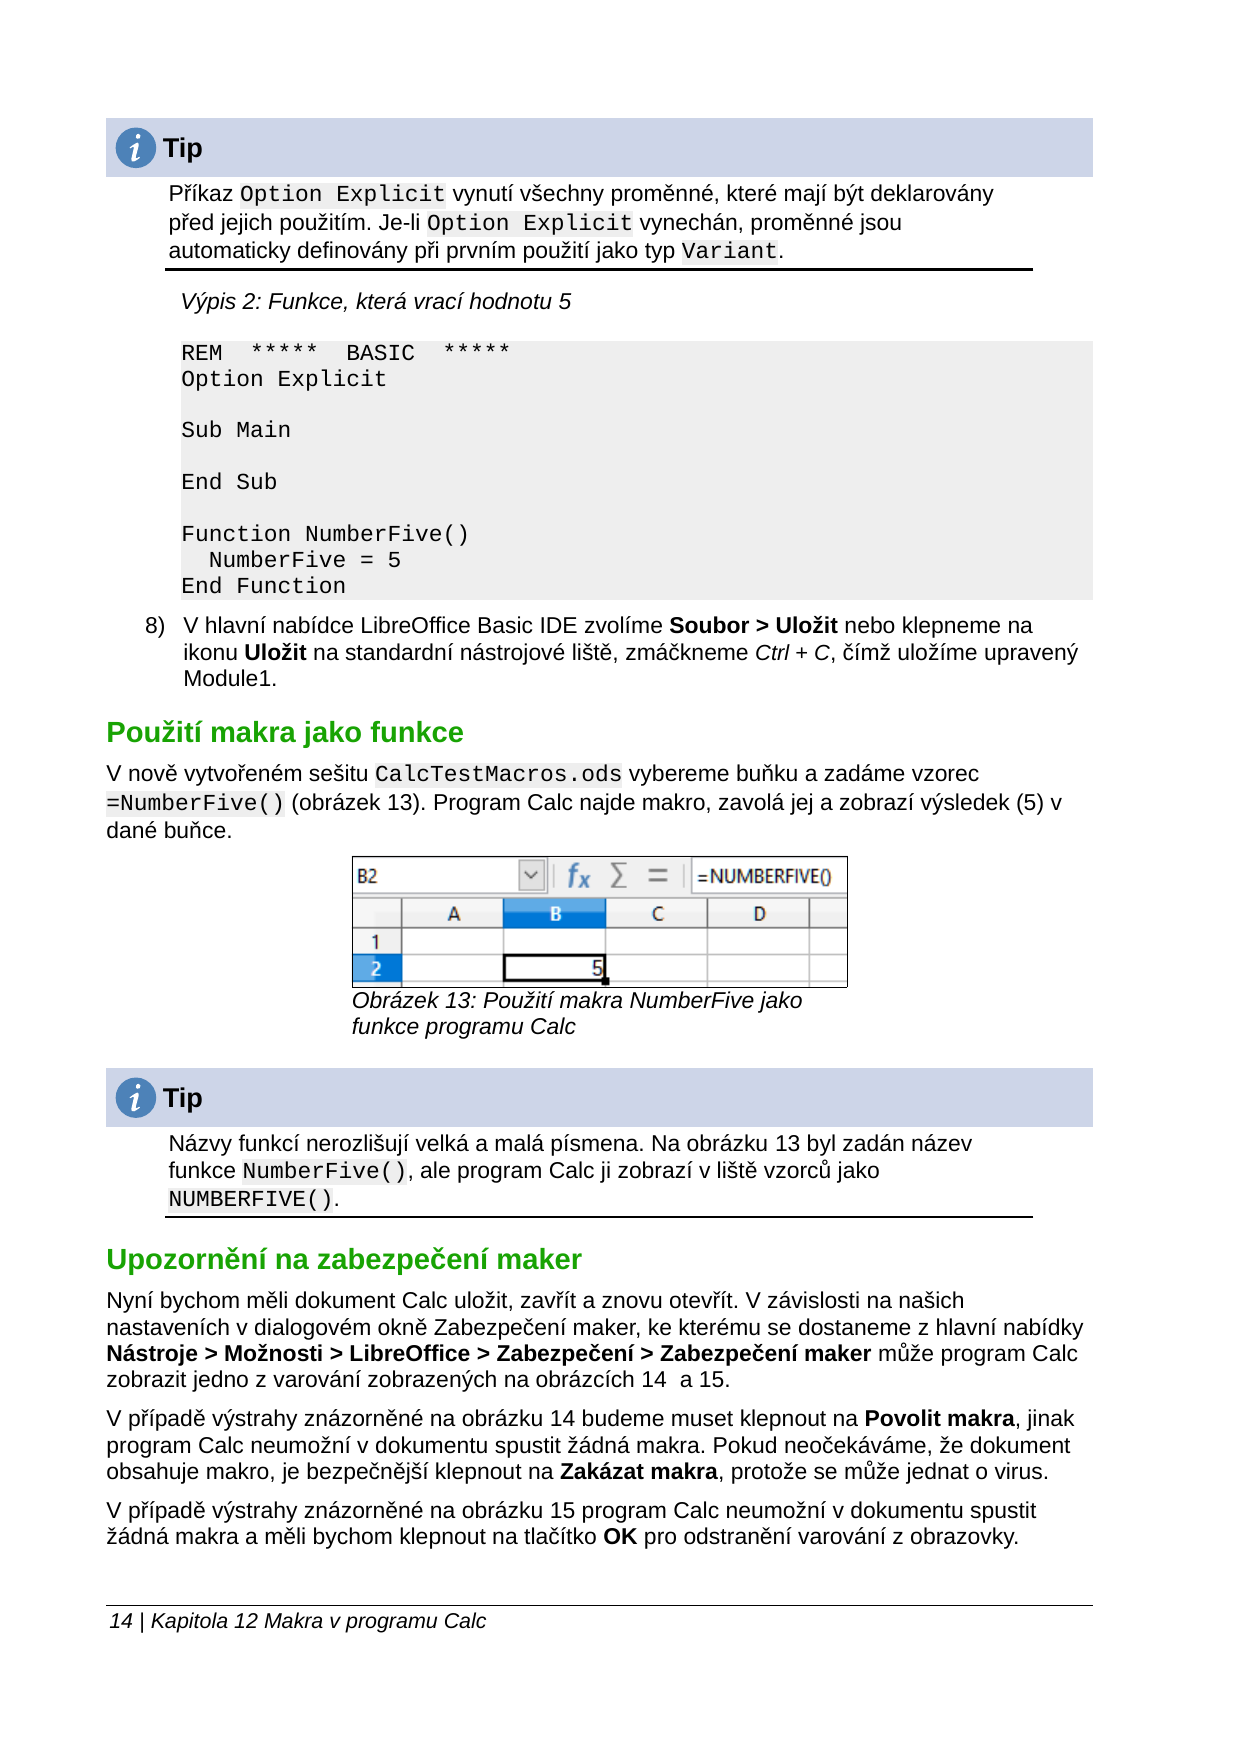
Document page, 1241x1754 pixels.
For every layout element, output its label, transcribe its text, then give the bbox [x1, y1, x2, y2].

text Obrázek 13: Použití makra NumberFive jako funkce programu Calc [352, 988, 847, 1039]
text Příkaz Option Explicit vynutí všechny proměnné, které mají být deklarovány před jejich použitím. Je-li Option Explicit vynechán, proměnné jsou automaticky definovány při prvním použití jako typ Variant. [165, 177, 1033, 268]
text Nyní bychom měli dokument Calc uložit, zavřít a znovu otevřít. V závislosti na našich nastaveních v dialogovém okně Zabezpečení maker, ke kterému se dostaneme z hlavní nabídky Nástroje > Možnosti > LibreOffice > Zabezpečení > Zabezpečení maker může program Calc zobrazit jedno z varování zobrazených na obrázcích 14 a 15. [106, 1287, 1093, 1393]
text Názvy funkcí nerozlišují velká a malá písmena. Na obrázku 13 byl zadán název funkce NumberFive(), ale program Calc ji zobrazí v liště vzorců jako NUMBERFIVE(). [165, 1127, 1033, 1216]
text V případě výstrahy znázorněné na obrázku 15 program Calc neumožní v dokumentu spustit žádná makra a měli bychom klepnout na tlačítko OK pro odstranění varování z obrazovky. [106, 1497, 1093, 1549]
text V případě výstrahy znázorněné na obrázku 14 budeme muset klepnout na Povolit makra, jinak program Calc neumožní v dokumentu spustit žádná makra. Pokud neočekáváme, že dokument obsahuje makro, je bezpečnější klepnout na Zakázat makra, protože se může jednat o virus. [106, 1405, 1093, 1484]
text V nově vytvořeném sešitu CalcTestMacros.ods vybereme buňku a zadáme vzorec =NumberFive() (obrázek 13). Program Calc najde makro, zavolá jej a zobrazí výsledek (5) v dané buňce. [106, 760, 1093, 843]
text REM ***** BASIC ***** Option Explicit Sub Main End Sub Function NumberFive() NumberFive = 5 End Function [181, 341, 1093, 600]
subtitle Použití makra jako funkce [106, 715, 1093, 748]
subtitle Tip [106, 1068, 1093, 1127]
subtitle Upozornění na zabezpečení maker [106, 1242, 1093, 1276]
list V hlavní nabídce LibreOffice Basic IDE zvolíme Soubor > Uložit nebo klepneme na ikonu Uložit na standardní nástrojové liště, zmáčkneme Ctrl + C, čímž uložíme upravený Module1. [165, 612, 1093, 691]
text Výpis 2: Funkce, která vrací hodnotu 5 [180, 288, 1093, 314]
picture [353, 857, 847, 987]
subtitle Tip [106, 118, 1093, 177]
